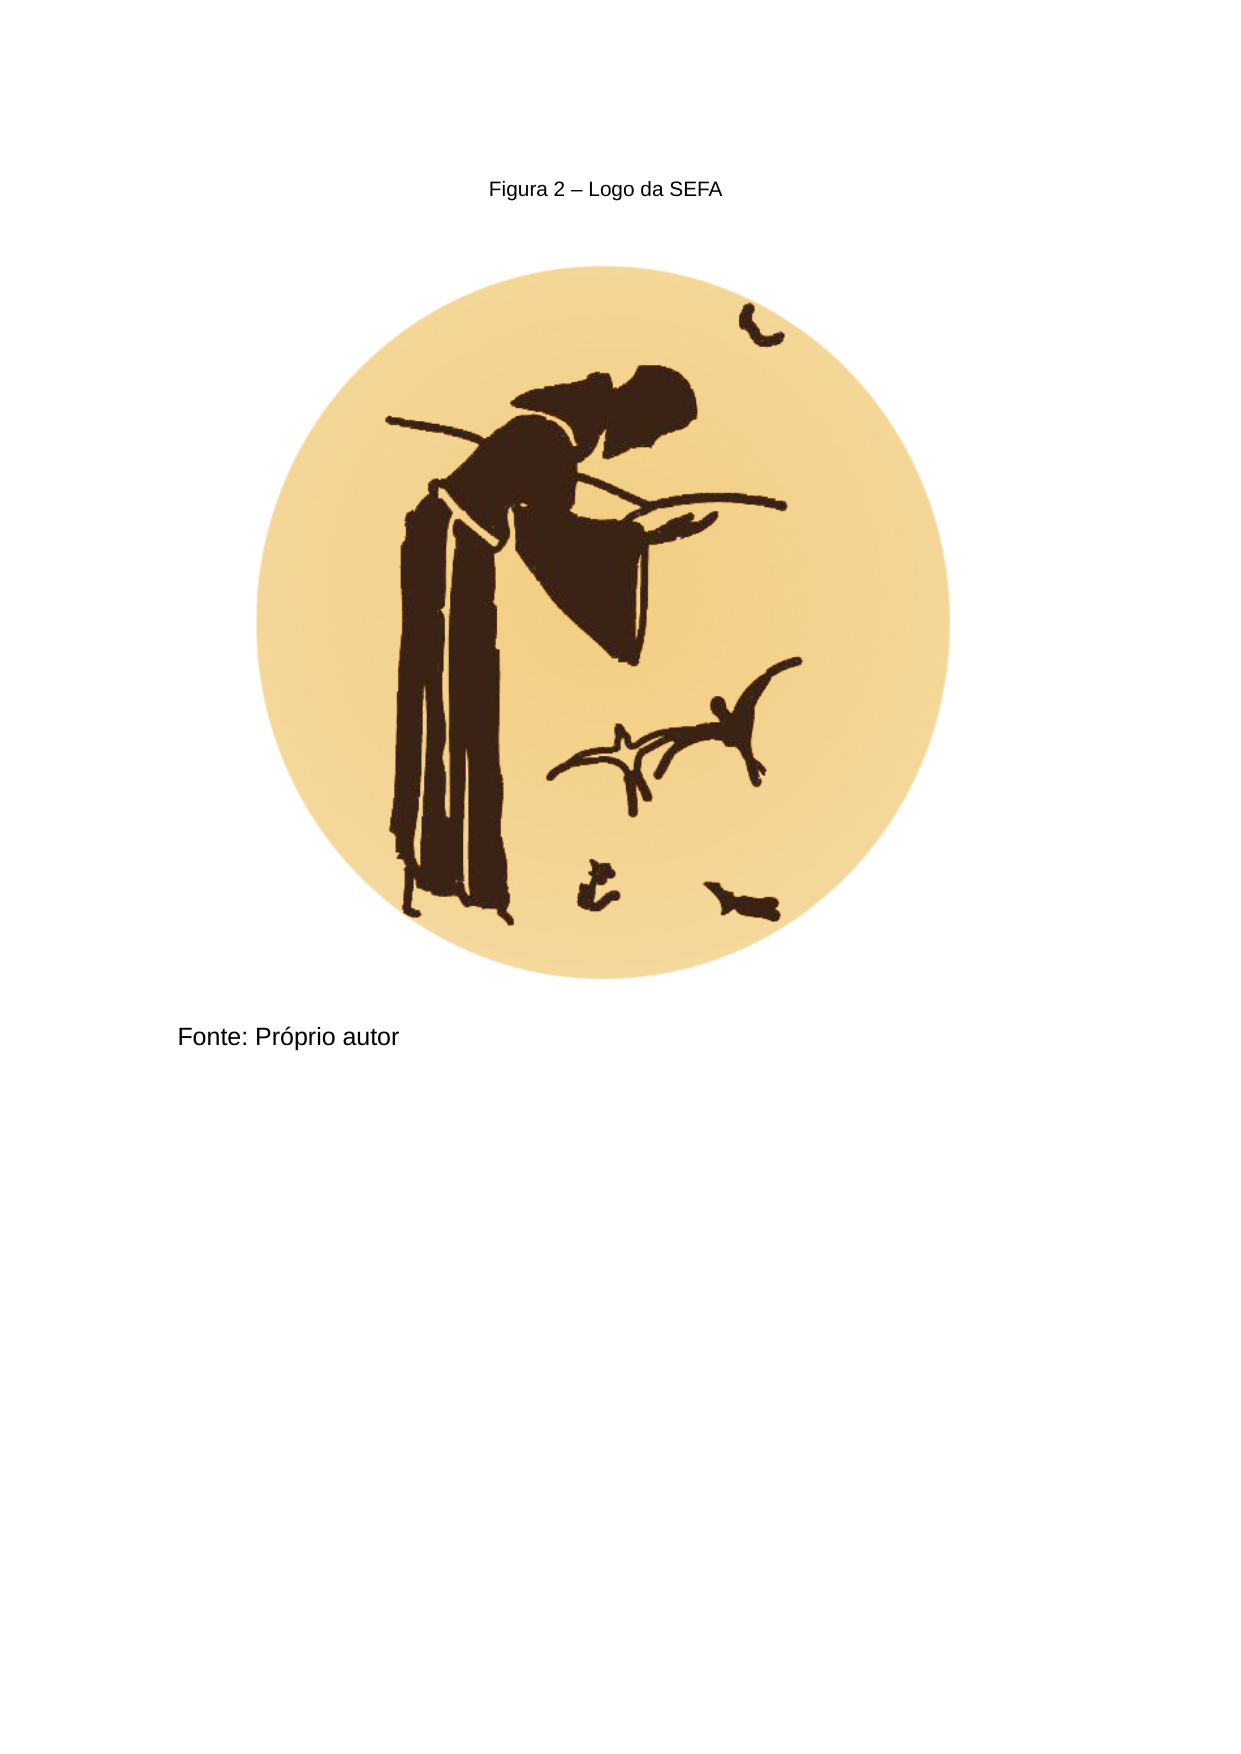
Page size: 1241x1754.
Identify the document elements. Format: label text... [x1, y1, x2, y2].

text Fonte: Próprio autor [177, 1022, 1122, 1051]
picture [216, 219, 997, 1000]
text Figura 2 – Logo da SEFA [177, 177, 1122, 201]
